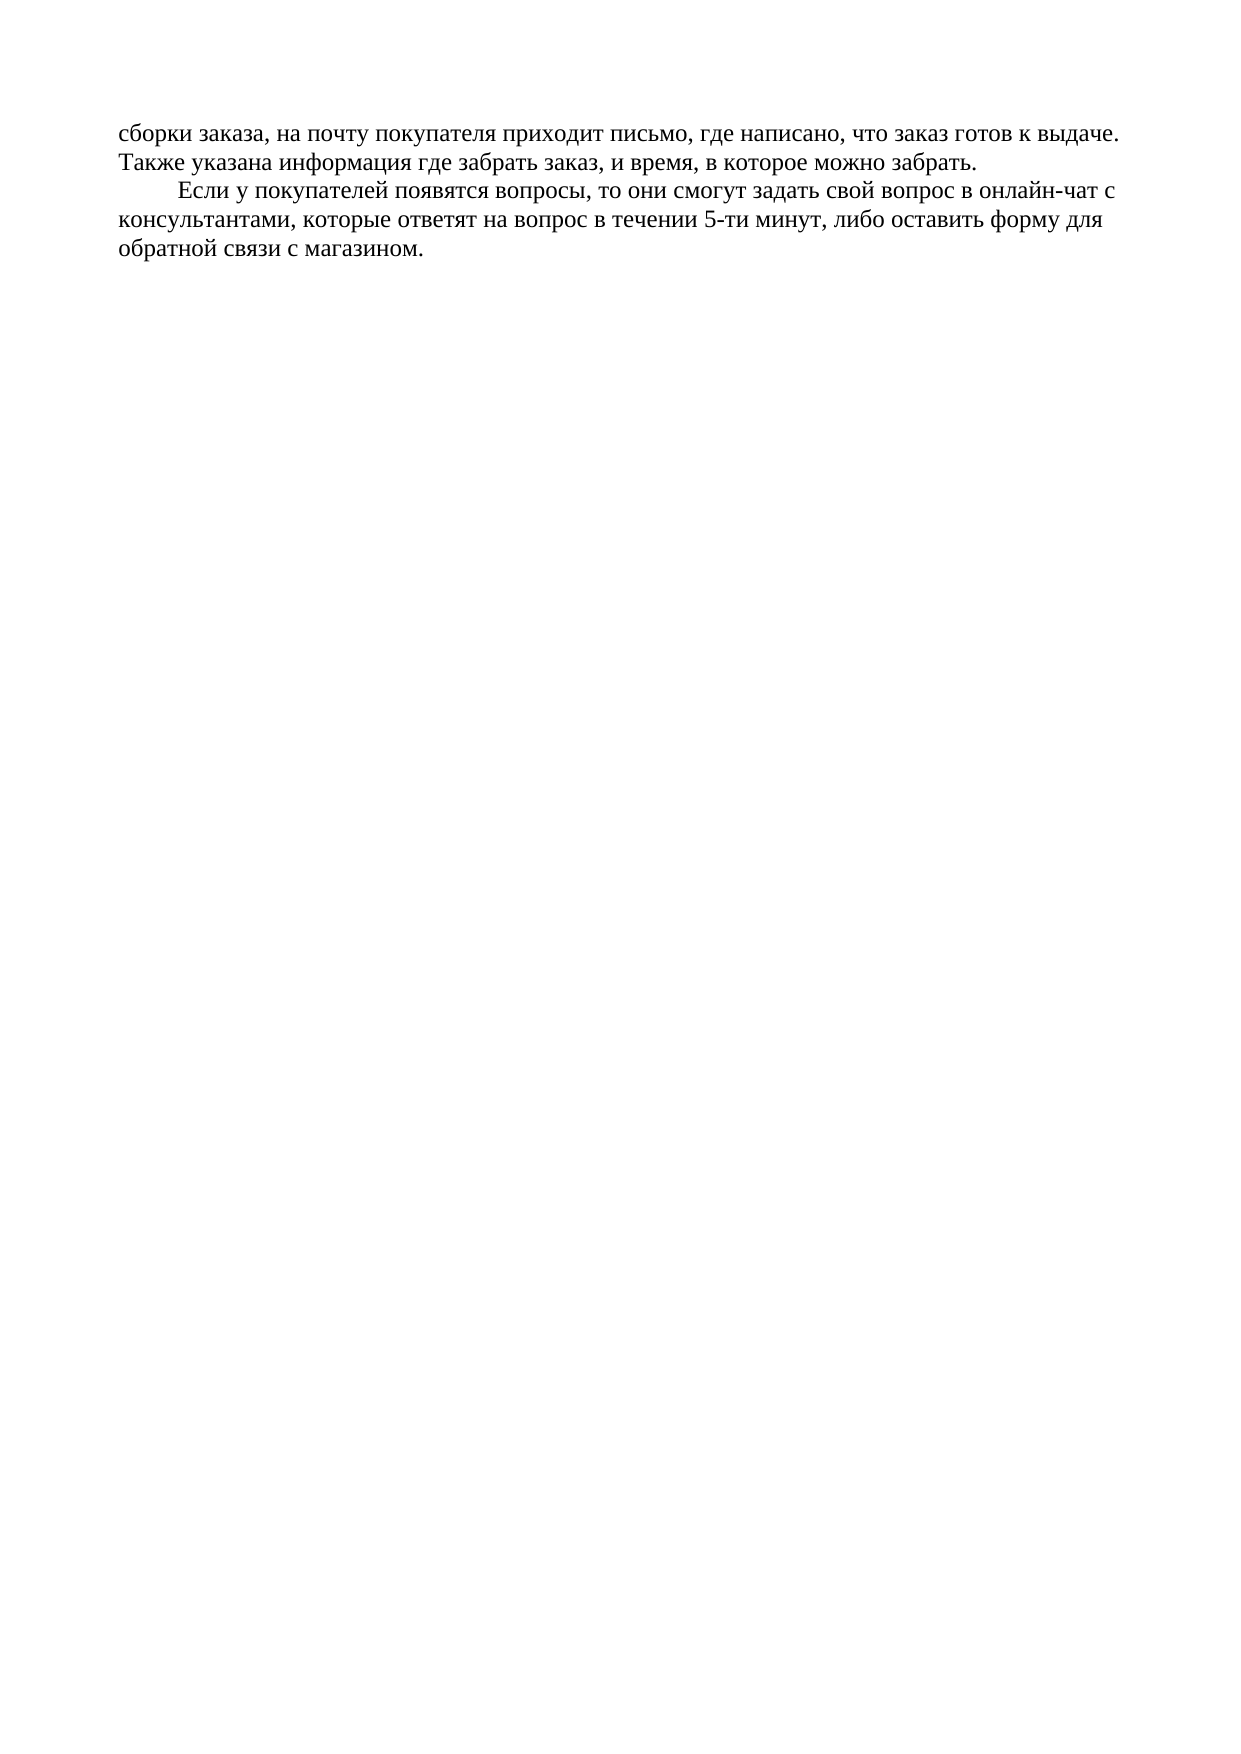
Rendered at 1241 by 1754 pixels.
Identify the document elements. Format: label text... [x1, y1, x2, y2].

text сборки заказа, на почту покупателя приходит письмо, где написано, что заказ готов к выдаче. Также указана информация где забрать заказ, и время, в которое можно забрать. [118, 118, 1122, 176]
text Если у покупателей появятся вопросы, то они смогут задать свой вопрос в онлайн-чат с консультантами, которые ответят на вопрос в течении 5-ти минут, либо оставить форму для обратной связи с магазином. [118, 176, 1122, 262]
